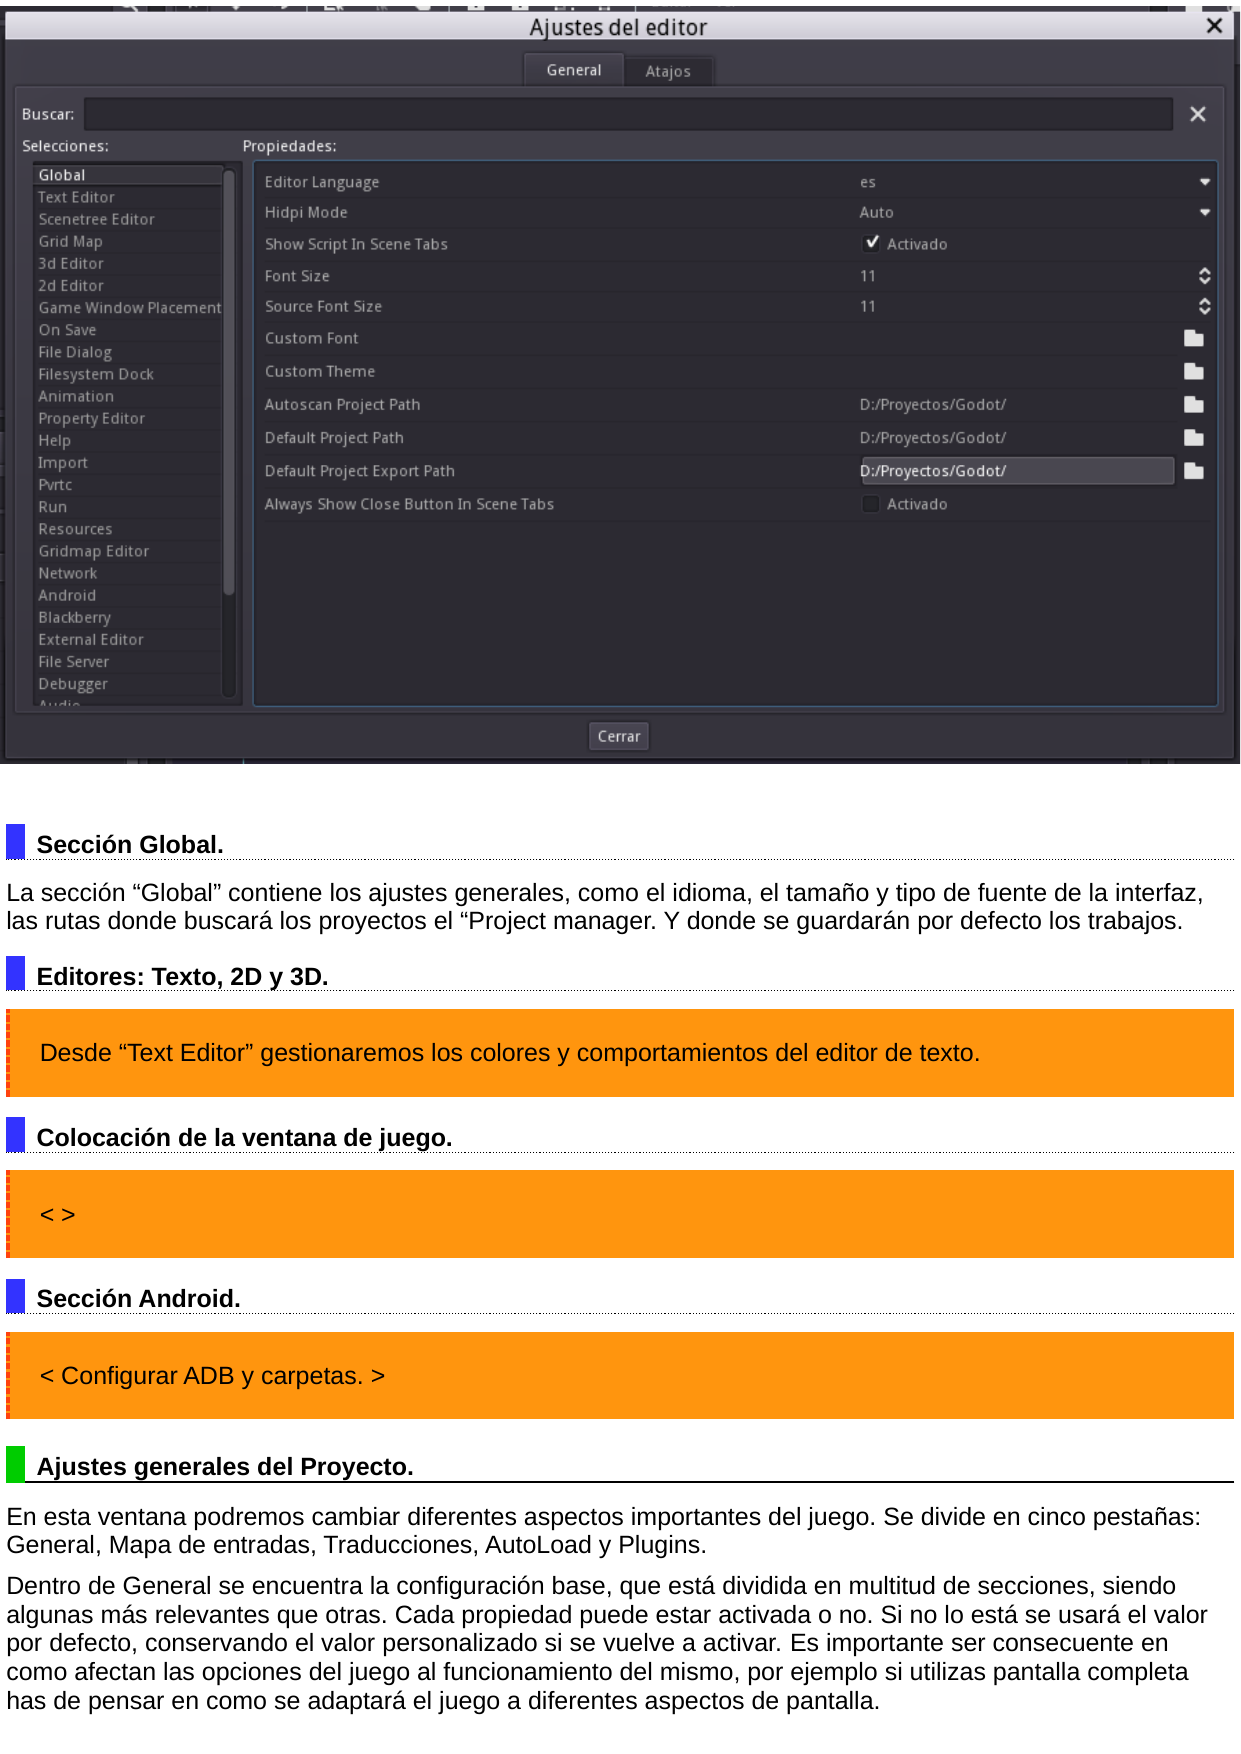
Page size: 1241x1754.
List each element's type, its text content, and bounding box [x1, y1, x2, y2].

text < > [6, 1170, 1234, 1258]
subtitle Sección Global. [25, 824, 1234, 859]
subtitle Sección Android. [6, 1278, 1234, 1313]
picture [0, 6, 1241, 764]
text Desde “Text Editor” gestionaremos los colores y comportamientos del editor de texto. [6, 1009, 1234, 1097]
text La sección “Global” contiene los ajustes generales, como el idioma, el tamaño y tipo de fuente de la interfaz, las rutas donde buscará los proyectos el “Project manager. Y donde se guardarán por defecto los trabajos. [6, 878, 1234, 935]
text En esta ventana podremos cambiar diferentes aspectos importantes del juego. Se divide en cinco pestañas: General, Mapa de entradas, Traducciones, AutoLoad y Plugins. [6, 1501, 1234, 1559]
subtitle Editores: Texto, 2D y 3D. [25, 956, 1234, 990]
text Dentro de General se encuentra la configuración base, que está dividida en multitud de secciones, siendo algunas más relevantes que otras. Cada propiedad puede estar activada o no. Si no lo está se usará el valor por defecto, conservando el valor personalizado si se vuelve a activar. Es importante ser consecuente en como afectan las opciones del juego al funcionamiento del mismo, por ejemplo si utilizas pantalla completa has de pensar en como se adaptará el juego a diferentes aspectos de pantalla. [6, 1571, 1234, 1714]
text < Configurar ADB y carpetas. > [6, 1332, 1234, 1419]
subtitle Colocación de la ventana de juego. [25, 1117, 1234, 1152]
subtitle Ajustes generales del Proyecto. [25, 1446, 1234, 1481]
